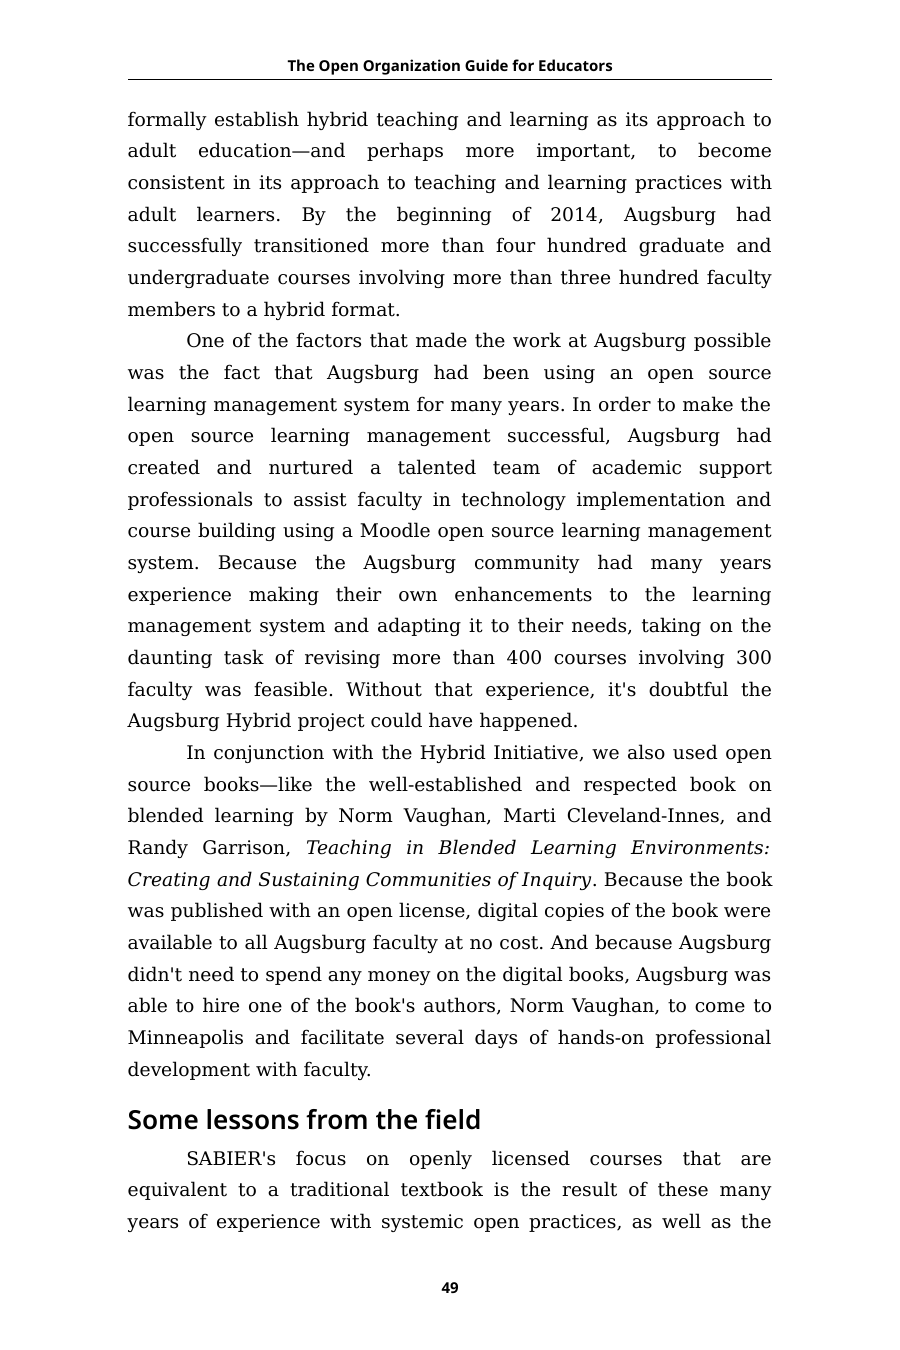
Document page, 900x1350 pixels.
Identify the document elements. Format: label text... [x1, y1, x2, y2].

text In conjunction with the Hybrid Initiative, we also used open source books—like the well-established and respected book on blended learning by Norm Vaughan, Marti Cleveland-Innes, and Randy Garrison, Teaching in Blended Learning Environments: Creating and Sustaining Communities of Inquiry. Because the book was published with an open license, digital copies of the book were available to all Augsburg faculty at no cost. And because Augsburg didn't need to spend any money on the digital books, Augsburg was able to hire one of the book's authors, Norm Vaughan, to come to Minneapolis and facilitate several days of hands-on professional development with faculty. [127, 742, 772, 1081]
text SABIER's focus on openly licensed courses that are equivalent to a traditional textbook is the result of these many years of experience with systemic open practices, as well as the [127, 1148, 772, 1233]
text One of the factors that made the work at Augsburg possible was the fact that Augsburg had been using an open source learning management system for many years. In order to make the open source learning management successful, Augsburg had created and nurtured a talented team of academic support professionals to assist faculty in technology implementation and course building using a Moodle open source learning management system. Because the Augsburg community had many years experience making their own enhancements to the learning management system and adapting it to their needs, taking on the daunting task of revising more than 400 courses involving 300 faculty was feasible. Without that experience, it's doubtful the Augsburg Hybrid project could have happened. [127, 330, 772, 732]
text formally establish hybrid teaching and learning as its approach to adult education—and perhaps more important, to become consistent in its approach to teaching and learning practices with adult learners. By the beginning of 2014, Augsburg had successfully transitioned more than four hundred graduate and undergraduate courses involving more than three hundred faculty members to a hybrid format. [127, 109, 772, 321]
subtitle Some lessons from the field [127, 1105, 772, 1135]
